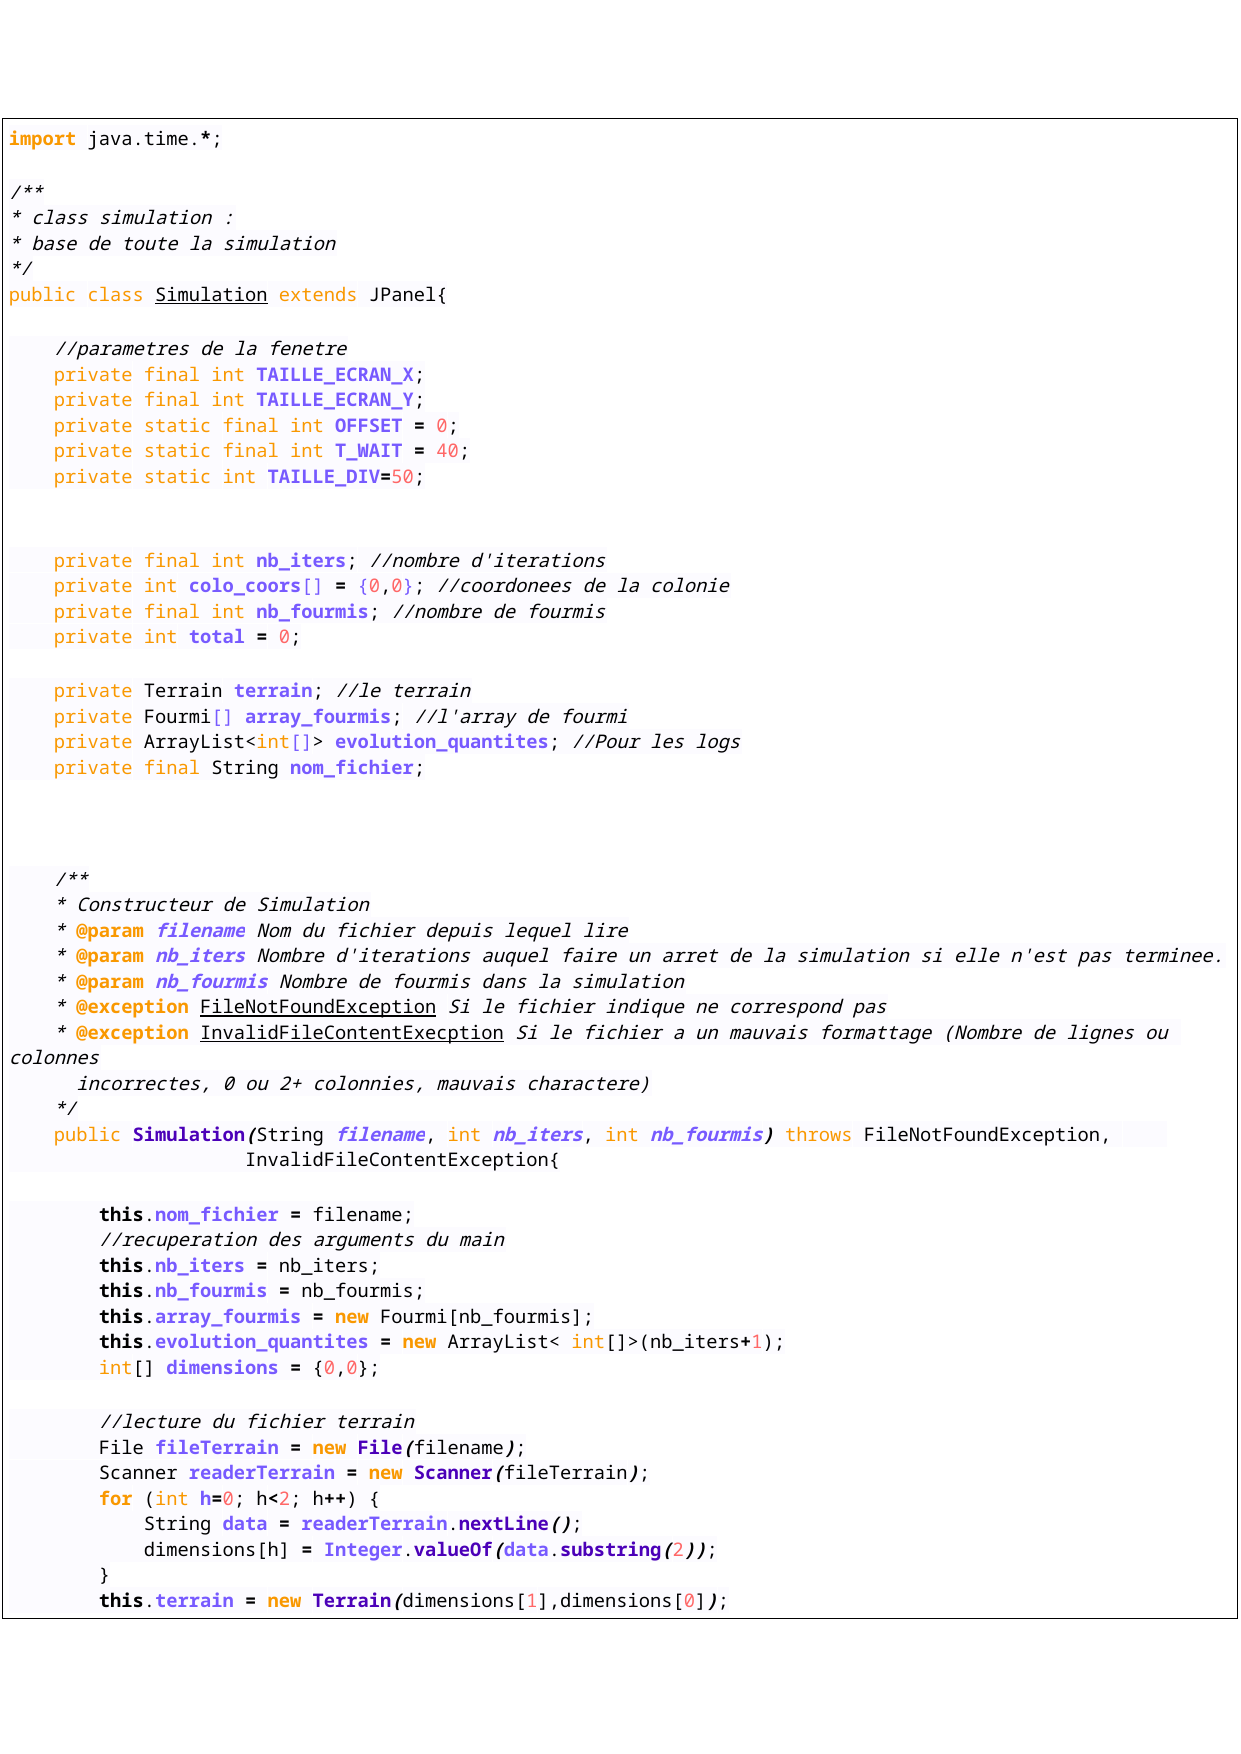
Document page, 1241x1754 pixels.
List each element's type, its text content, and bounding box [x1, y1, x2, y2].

table_header import java.time.*; /** * class simulation : * base de toute la simulation */ public class Simulation extends JPanel{ //parametres de la fenetre private final int TAILLE_ECRAN_X; private final int TAILLE_ECRAN_Y; private static final int OFFSET = 0; private static final int T_WAIT = 40; private static int TAILLE_DIV=50; private final int nb_iters; //nombre d'iterations private int colo_coors[] = {0,0}; //coordonees de la colonie private final int nb_fourmis; //nombre de fourmis private int total = 0; private Terrain terrain; //le terrain private Fourmi[] array_fourmis; //l'array de fourmi private ArrayList<int[]> evolution_quantites; //Pour les logs private final String nom_fichier; /** * Constructeur de Simulation * @param filename Nom du fichier depuis lequel lire * @param nb_iters Nombre d'iterations auquel faire un arret de la simulation si elle n'est pas terminee. * @param nb_fourmis Nombre de fourmis dans la simulation * @exception FileNotFoundException Si le fichier indique ne correspond pas * @exception InvalidFileContentExecption Si le fichier a un mauvais formattage (Nombre de lignes ou colonnes incorrectes, 0 ou 2+ colonnies, mauvais charactere) */ public Simulation(String filename, int nb_iters, int nb_fourmis) throws FileNotFoundException, InvalidFileContentException{ this.nom_fichier = filename; //recuperation des arguments du main this.nb_iters = nb_iters; this.nb_fourmis = nb_fourmis; this.array_fourmis = new Fourmi[nb_fourmis]; this.evolution_quantites = new ArrayList< int[]>(nb_iters+1); int[] dimensions = {0,0}; //lecture du fichier terrain File fileTerrain = new File(filename); Scanner readerTerrain = new Scanner(fileTerrain); for (int h=0; h<2; h++) { String data = readerTerrain.nextLine(); dimensions[h] = Integer.valueOf(data.substring(2)); } this.terrain = new Terrain(dimensions[1],dimensions[0]); [3, 119, 1237, 1618]
